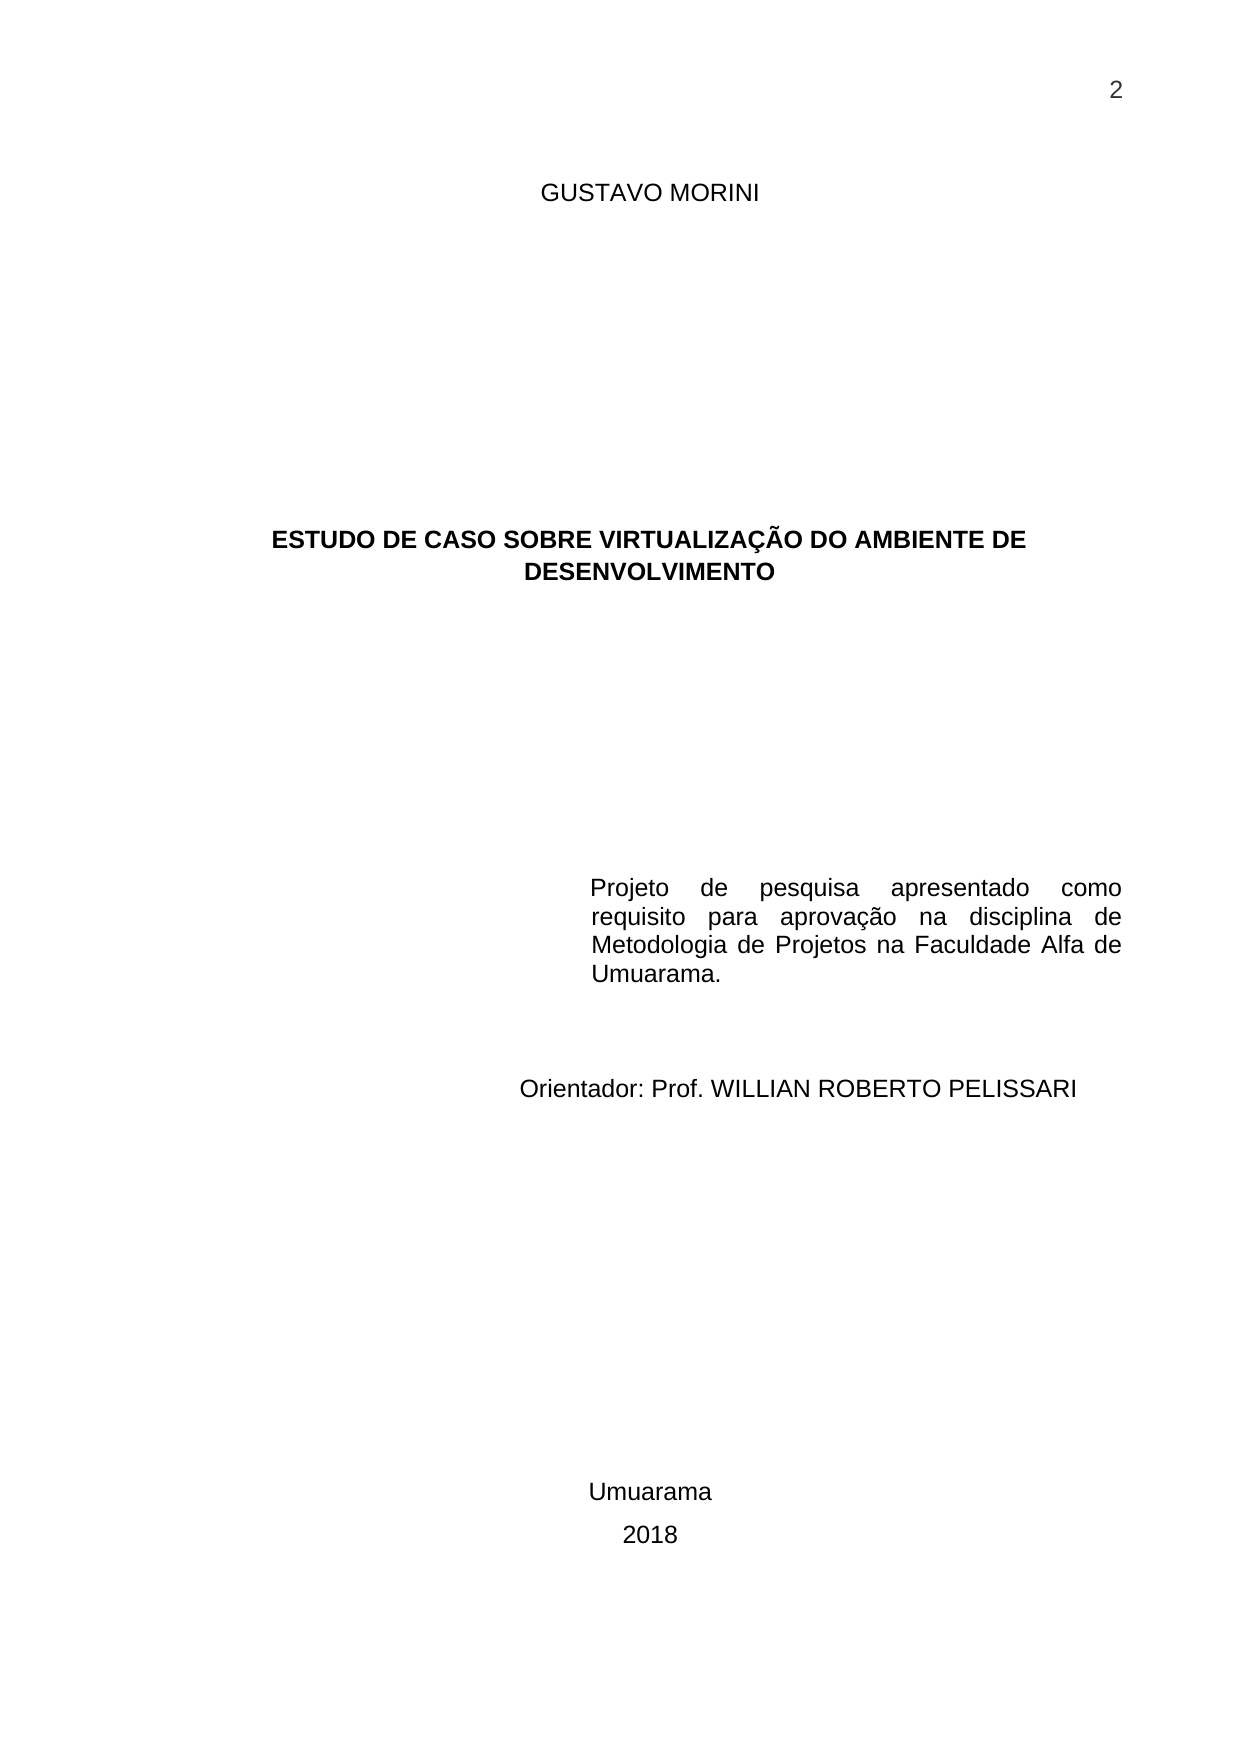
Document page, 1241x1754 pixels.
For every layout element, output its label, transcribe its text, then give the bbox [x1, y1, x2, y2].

text GUSTAVO MORINI [177, 178, 1123, 207]
text Orientador: Prof. WILLIAN ROBERTO PELISSARI [177, 1074, 1078, 1103]
text 2018 [177, 1519, 1123, 1548]
text Projeto de pesquisa apresentado como requisito para aprovação na disciplina de Metodologia de Projetos na Faculdade Alfa de Umuarama. [590, 873, 1123, 988]
text ESTUDO DE CASO SOBRE VIRTUALIZAÇÃO DO AMBIENTE DE DESENVOLVIMENTO [176, 525, 1122, 585]
text Umuarama [177, 1476, 1123, 1505]
